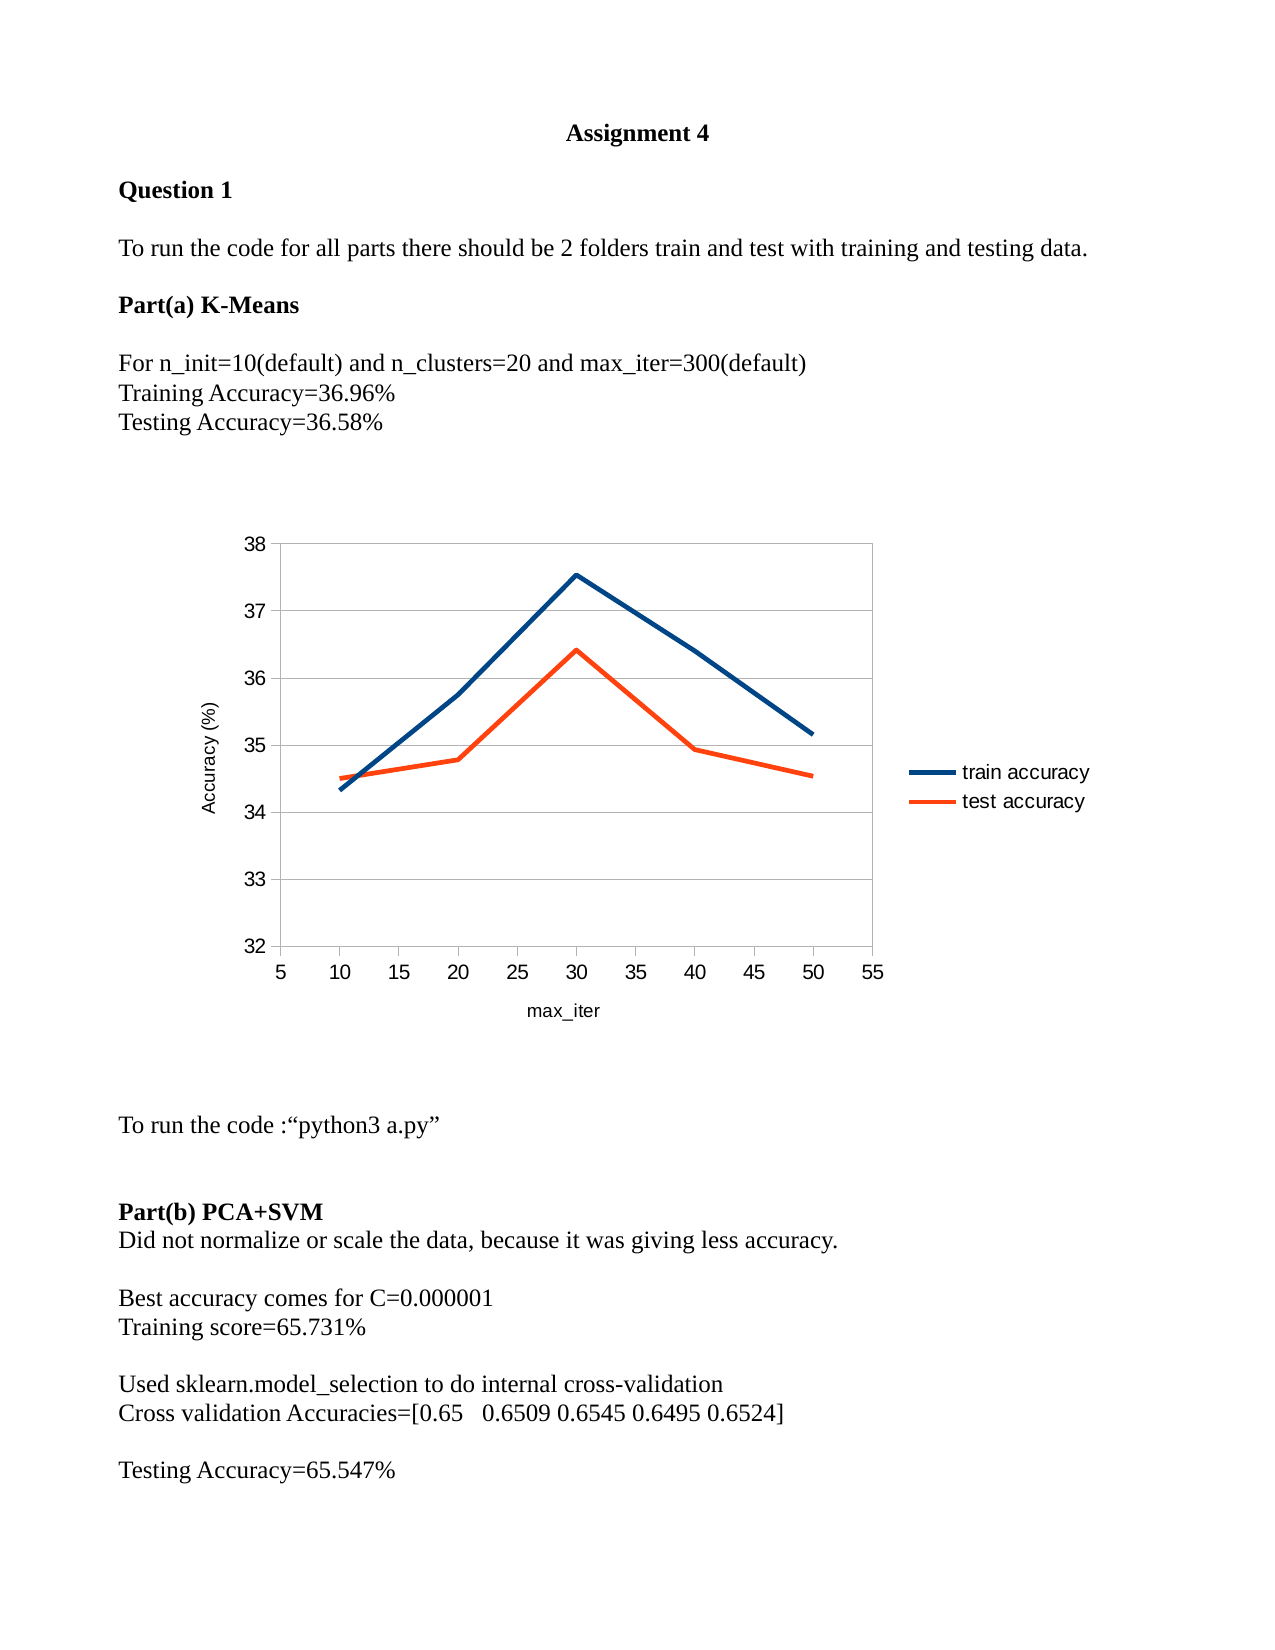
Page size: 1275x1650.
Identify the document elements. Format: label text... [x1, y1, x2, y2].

text To run the code :“python3 a.py” [118, 1111, 1157, 1139]
text Part(a) K-Means [118, 291, 1157, 319]
text Testing Accuracy=36.58% [118, 407, 1157, 435]
text Question 1 [118, 176, 1157, 204]
text To run the code for all parts there should be 2 folders train and test with training and testing data. [118, 233, 1157, 262]
text Used sklearn.model_selection to do internal cross-validation [118, 1369, 1157, 1398]
text Did not normalize or scale the data, because it was giving less accuracy. [118, 1226, 1157, 1254]
text Training score=65.731% [118, 1312, 1157, 1341]
text Cross validation Accuracies=[0.65 0.6509 0.6545 0.6495 0.6524] [118, 1398, 1157, 1427]
text Testing Accuracy=65.547% [118, 1456, 1157, 1484]
text For n_init=10(default) and n_clusters=20 and max_iter=300(default) [118, 348, 1157, 378]
text Part(b) PCA+SVM [118, 1197, 1157, 1226]
text Best accuracy comes for C=0.000001 [118, 1283, 1157, 1312]
text Assignment 4 [118, 118, 1157, 147]
text Training Accuracy=36.96% [118, 378, 1157, 407]
